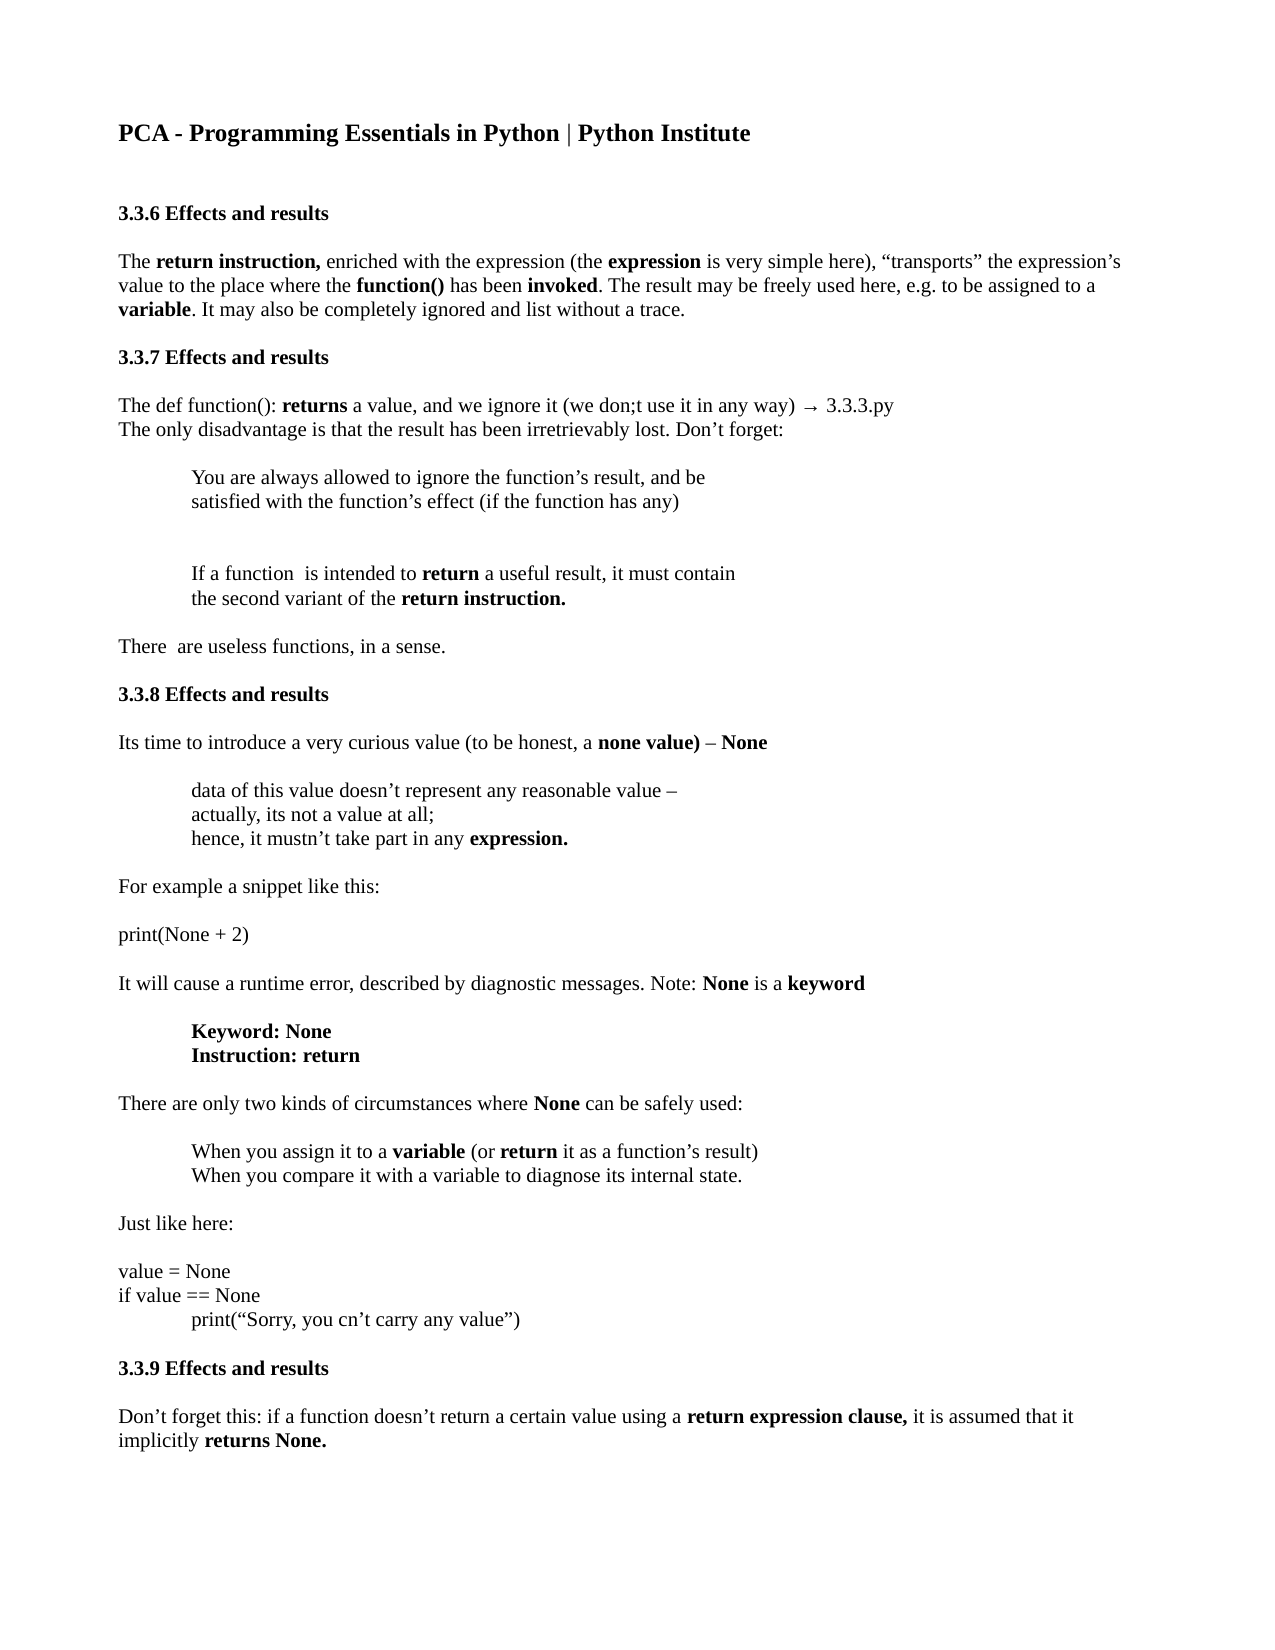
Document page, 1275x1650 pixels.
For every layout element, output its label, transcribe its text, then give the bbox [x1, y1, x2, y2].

text Instruction: return [118, 1043, 1157, 1067]
text Don’t forget this: if a function doesn’t return a certain value using a return expression clause, it is assumed that it implicitly returns None. [118, 1403, 1157, 1452]
text If a function is intended to return a useful result, it must contain [118, 561, 1157, 585]
text There are only two kinds of circumstances where None can be safely used: [118, 1091, 1157, 1115]
text hence, it mustn’t take part in any expression. [118, 826, 1157, 850]
text The return instruction, enriched with the expression (the expression is very simple here), “transports” the expression’s value to the place where the function() has been invoked. The result may be freely used here, e.g. to be assigned to a variable. It may also be completely ignored and list without a trace. [118, 248, 1157, 321]
text It will cause a runtime error, described by diagnostic messages. Note: None is a keyword [118, 970, 1157, 994]
text The def function(): returns a value, and we ignore it (we don;t use it in any way) → 3.3.3.py [118, 393, 1157, 417]
text if value == None [118, 1283, 1157, 1307]
text For example a snippet like this: [118, 874, 1157, 898]
text value = None [118, 1259, 1157, 1283]
text 3.3.8 Effects and results [118, 682, 1157, 706]
text Keyword: None [118, 1018, 1157, 1043]
text You are always allowed to ignore the function’s result, and be [118, 465, 1157, 489]
text the second variant of the return instruction. [118, 585, 1157, 609]
text Just like here: [118, 1211, 1157, 1235]
text The only disadvantage is that the result has been irretrievably lost. Don’t forget: [118, 417, 1157, 441]
text satisfied with the function’s effect (if the function has any) [118, 489, 1157, 513]
text print(None + 2) [118, 922, 1157, 946]
text When you assign it to a variable (or return it as a function’s result) [118, 1139, 1157, 1163]
text 3.3.7 Effects and results [118, 345, 1157, 369]
text Its time to introduce a very curious value (to be honest, a none value) – None [118, 730, 1157, 754]
text There are useless functions, in a sense. [118, 633, 1157, 658]
text print(“Sorry, you cn’t carry any value”) [118, 1307, 1157, 1331]
text actually, its not a value at all; [118, 802, 1157, 826]
text 3.3.6 Effects and results [118, 200, 1157, 224]
text data of this value doesn’t represent any reasonable value – [118, 778, 1157, 802]
text 3.3.9 Effects and results [118, 1355, 1157, 1379]
text When you compare it with a variable to diagnose its internal state. [118, 1163, 1157, 1187]
